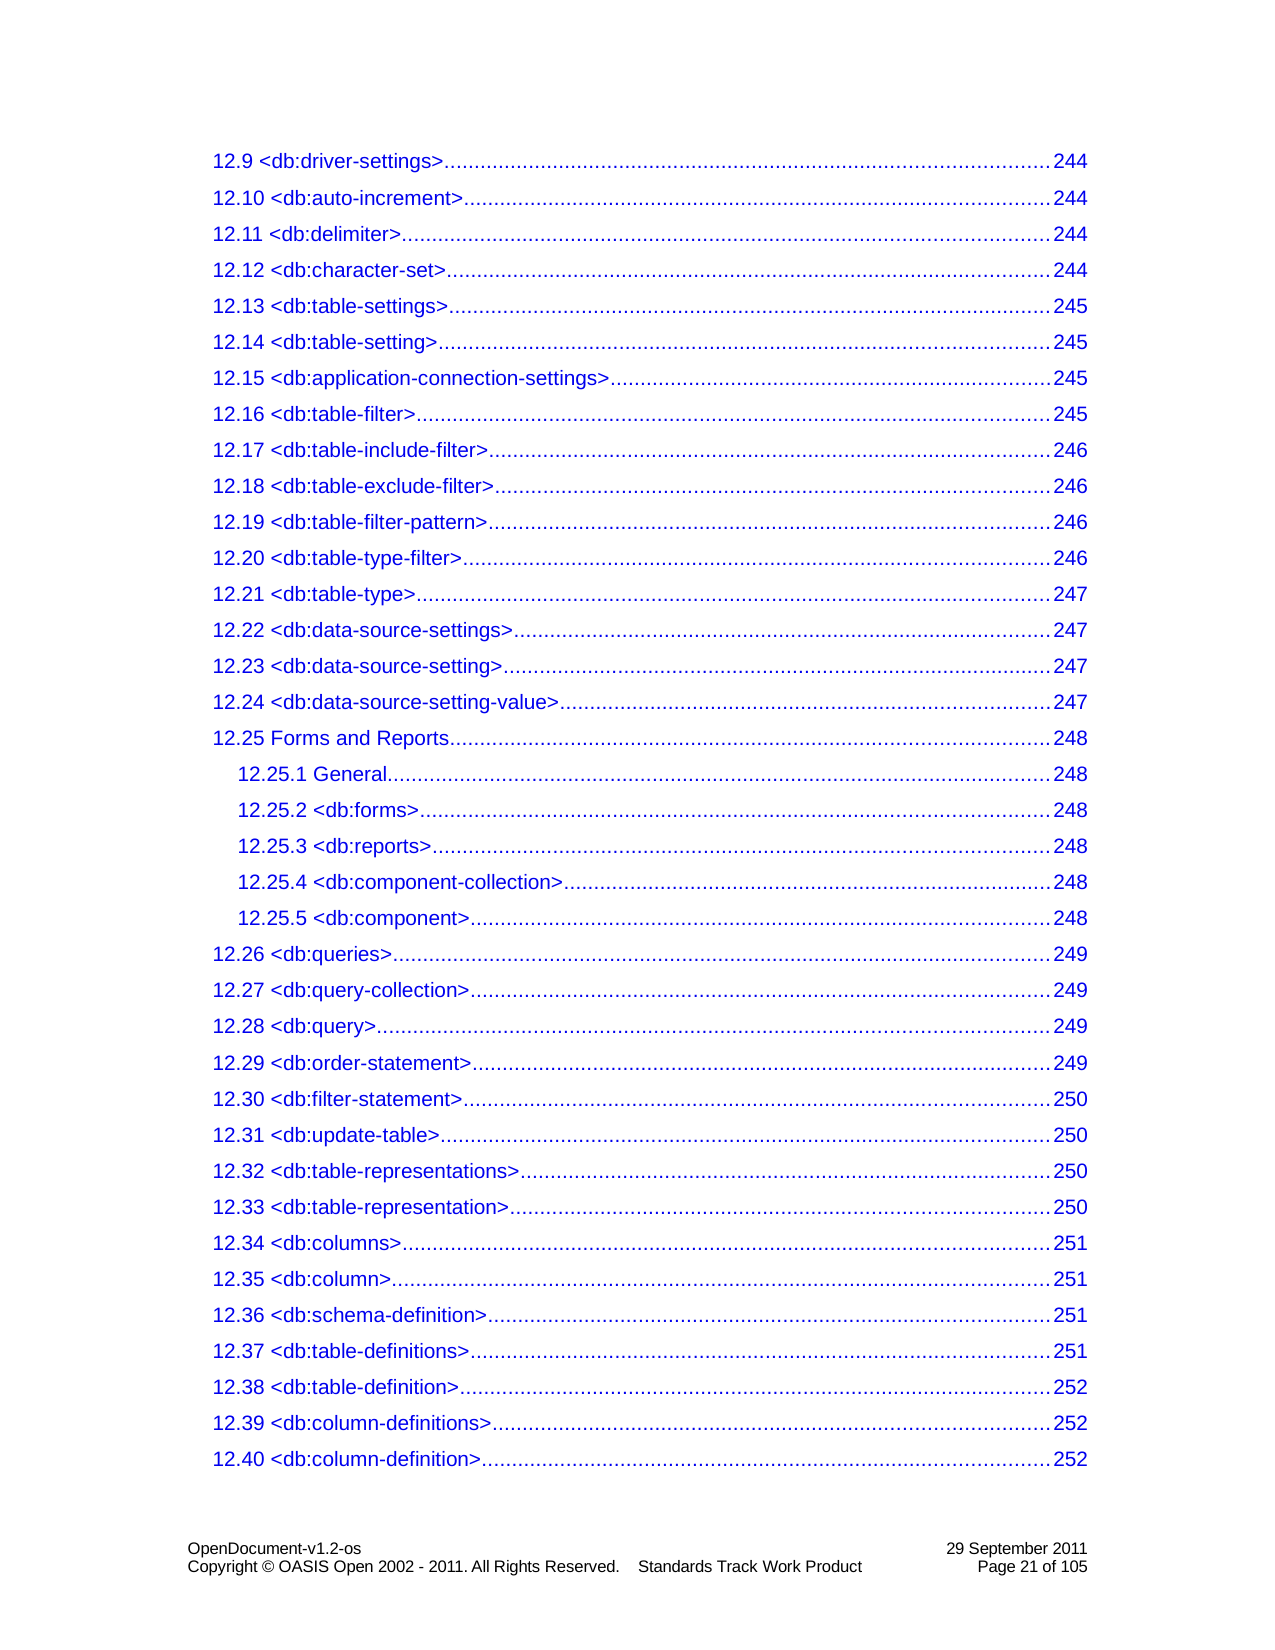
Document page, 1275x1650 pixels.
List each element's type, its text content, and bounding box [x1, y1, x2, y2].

text 12.39 <db:column-definitions> 252 [212, 1411, 1088, 1435]
text 12.35 <db:column> 251 [212, 1267, 1088, 1291]
text 12.33 <db:table-representation> 250 [212, 1195, 1088, 1219]
text 12.25.1 General 248 [237, 763, 1088, 786]
text 12.23 <db:data-source-setting> 247 [212, 654, 1088, 678]
text 12.11 <db:delimiter> 244 [212, 222, 1088, 246]
text 12.12 <db:character-set> 244 [212, 258, 1088, 282]
text 12.34 <db:columns> 251 [212, 1231, 1088, 1255]
text 12.25.2 <db:forms> 248 [237, 799, 1088, 822]
text 12.21 <db:table-type> 247 [212, 582, 1088, 606]
text 12.30 <db:filter-statement> 250 [212, 1087, 1088, 1111]
text 12.19 <db:table-filter-pattern> 246 [212, 510, 1088, 534]
text 12.13 <db:table-settings> 245 [212, 294, 1088, 318]
text 12.25.3 <db:reports> 248 [237, 835, 1088, 858]
text 12.37 <db:table-definitions> 251 [212, 1339, 1088, 1363]
text 12.17 <db:table-include-filter> 246 [212, 438, 1088, 462]
text 12.25.4 <db:component-collection> 248 [237, 871, 1088, 894]
text 12.24 <db:data-source-setting-value> 247 [212, 691, 1088, 714]
text 12.9 <db:driver-settings> 244 [212, 150, 1088, 173]
text 12.22 <db:data-source-settings> 247 [212, 618, 1088, 642]
text 12.20 <db:table-type-filter> 246 [212, 546, 1088, 570]
text 12.29 <db:order-statement> 249 [212, 1051, 1088, 1074]
text 12.31 <db:update-table> 250 [212, 1123, 1088, 1147]
text 12.38 <db:table-definition> 252 [212, 1375, 1088, 1399]
text 12.18 <db:table-exclude-filter> 246 [212, 474, 1088, 498]
text 12.15 <db:application-connection-settings> 245 [212, 366, 1088, 390]
text 12.27 <db:query-collection> 249 [212, 979, 1088, 1002]
text 12.36 <db:schema-definition> 251 [212, 1303, 1088, 1327]
text 12.26 <db:queries> 249 [212, 943, 1088, 966]
text 12.28 <db:query> 249 [212, 1015, 1088, 1038]
text 12.10 <db:auto-increment> 244 [212, 186, 1088, 209]
text 12.32 <db:table-representations> 250 [212, 1159, 1088, 1183]
text 12.25 Forms and Reports 248 [212, 727, 1088, 750]
text 12.25.5 <db:component> 248 [237, 907, 1088, 930]
text 12.16 <db:table-filter> 245 [212, 402, 1088, 426]
text 12.40 <db:column-definition> 252 [212, 1447, 1088, 1471]
text 12.14 <db:table-setting> 245 [212, 330, 1088, 354]
